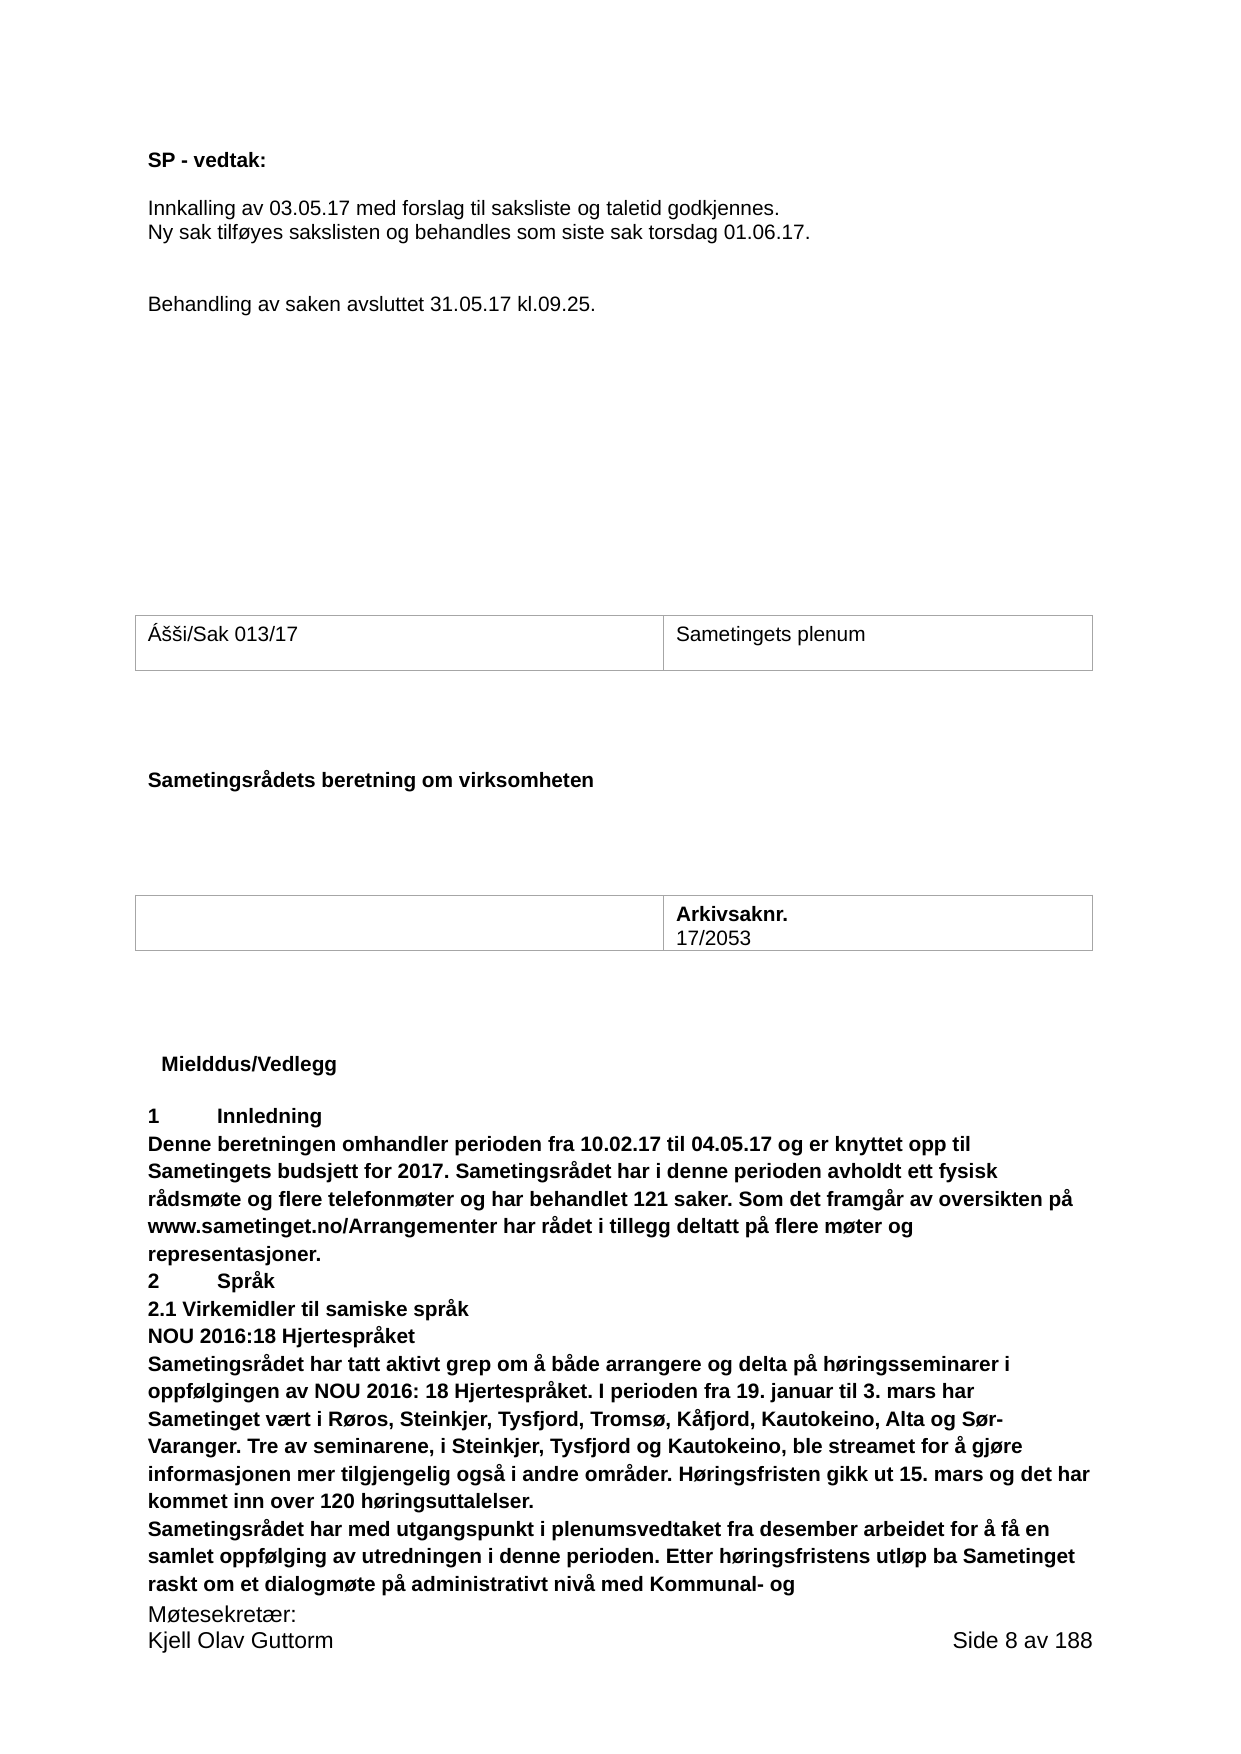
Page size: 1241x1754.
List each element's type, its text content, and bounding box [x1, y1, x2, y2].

table_header [136, 896, 663, 949]
table_cell [664, 951, 1092, 974]
table_cell [136, 951, 664, 974]
table_header Sametingets plenum [664, 616, 1092, 670]
table_header Mielddus/Vedlegg [148, 1050, 901, 1076]
text SP - vedtak: [148, 148, 1093, 172]
table_header Innkalling av 03.05.17 med forslag til saksliste og taletid godkjennes. Ny sak tilføyes sakslisten og behandles som siste sak torsdag 01.06.17. Behandling av saken avsluttet 31.05.17 kl.09.25. [136, 196, 822, 316]
text Sametingsrådets beretning om virksomheten [148, 768, 1093, 792]
table_header Arkivsaknr. 17/2053 [664, 896, 1092, 949]
table_header Ášši/Sak 013/17 [136, 616, 663, 670]
table_header 1 Innledning Denne beretningen omhandler perioden fra 10.02.17 til 04.05.17 og er knyttet opp til Sametingets budsjett for 2017. Sametingsrådet har i denne perioden avholdt ett fysisk rådsmøte og flere telefonmøter og har behandlet 121 saker. Som det framgår av oversikten på www.sametinget.no/Arrangementer har rådet i tillegg deltatt på flere møter og representasjoner. 2 Språk 2.1 Virkemidler til samiske språk NOU 2016:18 Hjertespråket Sametingsrådet har tatt aktivt grep om å både arrangere og delta på høringsseminarer i oppfølgingen av NOU 2016: 18 Hjertespråket. I perioden fra 19. januar til 3. mars har Sametinget vært i Røros, Steinkjer, Tysfjord, Tromsø, Kåfjord, Kautokeino, Alta og Sør-Varanger. Tre av seminarene, i Steinkjer, Tysfjord og Kautokeino, ble streamet for å gjøre informasjonen mer tilgjengelig også i andre områder. Høringsfristen gikk ut 15. mars og det har kommet inn over 120 høringsuttalelser. Sametingsrådet har med utgangspunkt i plenumsvedtaket fra desember arbeidet for å få en samlet oppfølging av utredningen i denne perioden. Etter høringsfristens utløp ba Sametinget raskt om et dialogmøte på administrativt nivå med Kommunal- og [136, 1023, 1104, 1595]
